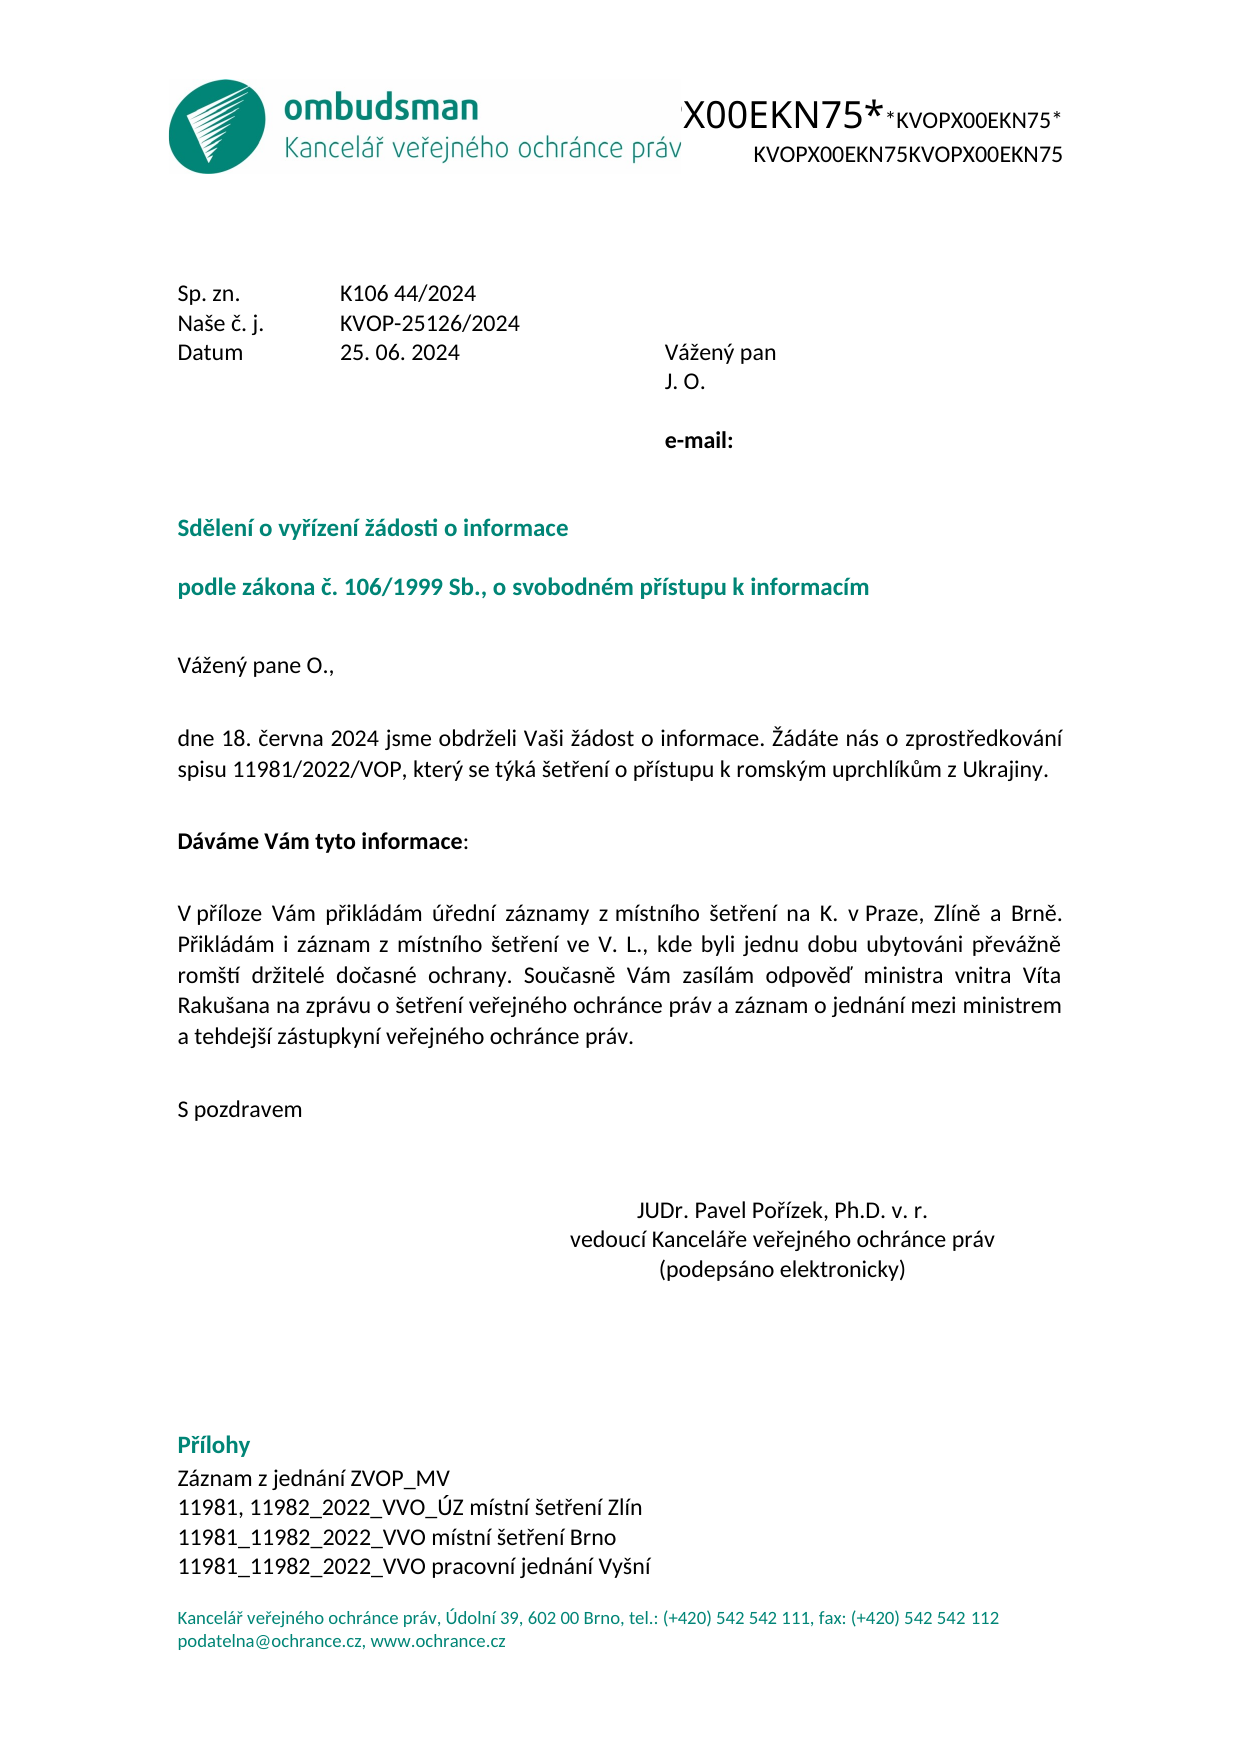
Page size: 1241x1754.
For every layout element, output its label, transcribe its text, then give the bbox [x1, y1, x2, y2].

text Vážený pane O., [177, 651, 1063, 680]
text Dáváme Vám tyto informace: [177, 826, 1063, 855]
text (podepsáno elektronicky) [502, 1254, 1063, 1283]
text 11981, 11982_2022_VVO_ÚZ místní šetření Zlín [177, 1492, 1063, 1522]
text JUDr. Pavel Pořízek, Ph.D. v. r. [502, 1195, 1063, 1224]
text 11981_11982_2022_VVO pracovní jednání Vyšní [177, 1551, 1063, 1580]
table_header Vážený pan J. O. e-mail: [665, 220, 1085, 513]
text S pozdravem [177, 1094, 1063, 1123]
subtitle Sdělení o vyřízení žádosti o informace [177, 513, 1063, 543]
table_header Sp. zn. Naše č. j. Datum [177, 220, 340, 513]
text vedoucí Kanceláře veřejného ochránce práv [502, 1224, 1063, 1254]
table_header K106 44/2024 KVOP-25126/2024 25. 06. 2024 [340, 220, 664, 513]
text 11981_11982_2022_VVO místní šetření Brno [177, 1522, 1063, 1551]
text Záznam z jednání ZVOP_MV [177, 1463, 1063, 1492]
text dne 18. června 2024 jsme obdrželi Vaši žádost o informace. Žádáte nás o zprostředkování spisu 11981/2022/VOP, který se týká šetření o přístupu k romským uprchlíkům z Ukrajiny. [177, 723, 1063, 783]
subtitle podle zákona č. 106/1999 Sb., o svobodném přístupu k informacím [177, 571, 1063, 602]
subtitle Přílohy [177, 1429, 1063, 1460]
text V příloze Vám přikládám úřední záznamy z místního šetření na K. v Praze, Zlíně a Brně. Přikládám i záznam z místního šetření ve V. L., kde byli jednu dobu ubytováni převážně romští držitelé dočasné ochrany. Současně Vám zasílám odpověď ministra vnitra Víta Rakušana na zprávu o šetření veřejného ochránce práv a záznam o jednání mezi ministrem a tehdejší zástupkyní veřejného ochránce práv. [177, 898, 1063, 1051]
